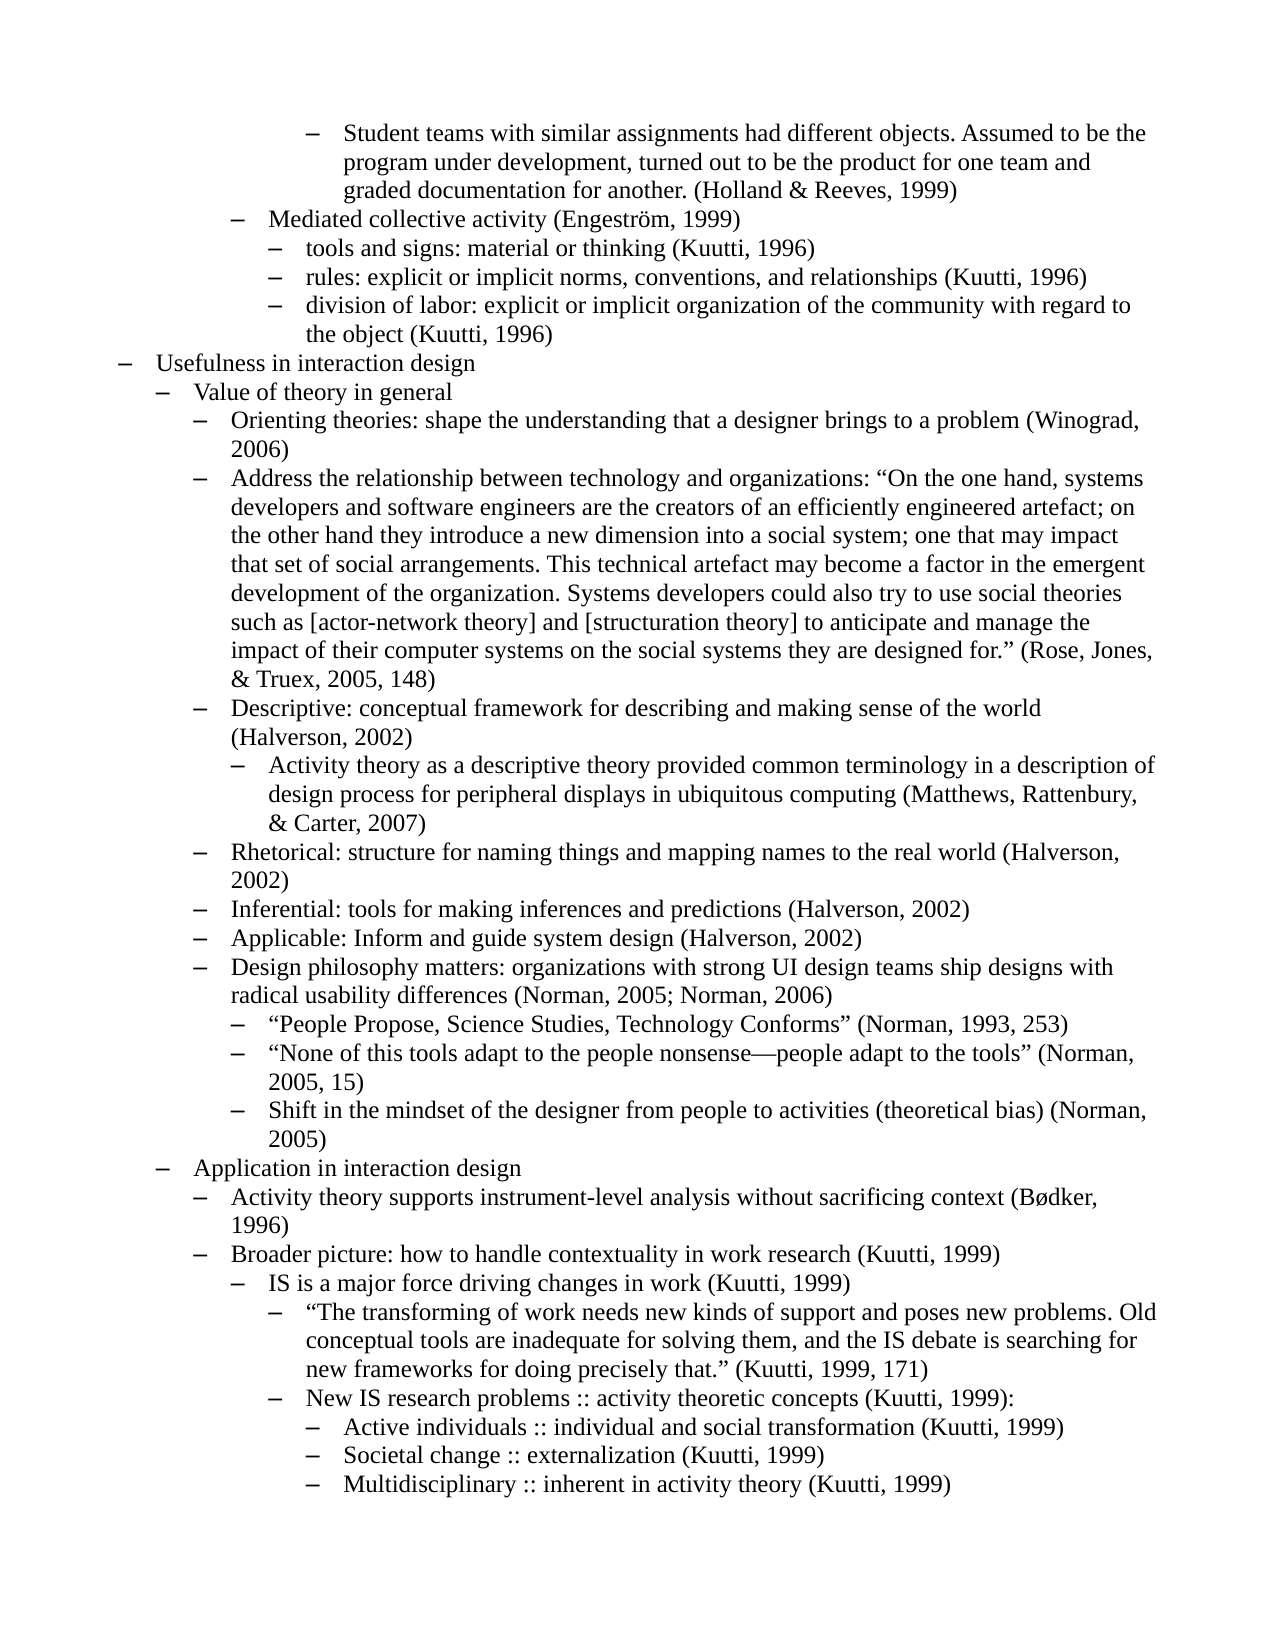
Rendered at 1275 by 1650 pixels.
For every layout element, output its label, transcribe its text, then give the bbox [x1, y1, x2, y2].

list Activity theory supports instrument-level analysis without sacrificing context (Bødker, 1996) [193, 1182, 1157, 1239]
list Activity theory as a descriptive theory provided common terminology in a description of design process for peripheral displays in ubiquitous computing (Matthews, Rattenbury, & Carter, 2007) [231, 751, 1157, 837]
list Applicable: Inform and guide system design (Halverson, 2002) [193, 923, 1157, 952]
list Multidisciplinary :: inherent in activity theory (Kuutti, 1999) [306, 1469, 1157, 1498]
list “None of this tools adapt to the people nonsense—people adapt to the tools” (Norman, 2005, 15) [231, 1038, 1157, 1096]
list Societal change :: externalization (Kuutti, 1999) [306, 1441, 1157, 1469]
list tools and signs: material or thinking (Kuutti, 1996) [268, 233, 1157, 262]
list “The transforming of work needs new kinds of support and poses new problems. Old conceptual tools are inadequate for solving them, and the IS debate is searching for new frameworks for doing precisely that.” (Kuutti, 1999, 171) [268, 1297, 1157, 1383]
list Descriptive: conceptual framework for describing and making sense of the world (Halverson, 2002) [193, 693, 1157, 751]
list Rhetorical: structure for naming things and mapping names to the real world (Halverson, 2002) [193, 837, 1157, 894]
list rules: explicit or implicit norms, conventions, and relationships (Kuutti, 1996) [268, 262, 1157, 291]
list IS is a major force driving changes in work (Kuutti, 1999) [231, 1268, 1157, 1297]
list Value of theory in general [156, 377, 1157, 406]
list Application in interaction design [156, 1153, 1157, 1182]
list Shift in the mindset of the designer from people to activities (theoretical bias) (Norman, 2005) [231, 1096, 1157, 1153]
list Design philosophy matters: organizations with strong UI design teams ship designs with radical usability differences (Norman, 2005; Norman, 2006) [193, 952, 1157, 1009]
list division of labor: explicit or implicit organization of the community with regard to the object (Kuutti, 1996) [268, 291, 1157, 348]
list Mediated collective activity (Engeström, 1999) [231, 204, 1157, 233]
list Address the relationship between technology and organizations: “On the one hand, systems developers and software engineers are the creators of an efficiently engineered artefact; on the other hand they introduce a new dimension into a social system; one that may impact that set of social arrangements. This technical artefact may become a factor in the emergent development of the organization. Systems developers could also try to use social theories such as [actor-network theory] and [structuration theory] to anticipate and manage the impact of their computer systems on the social systems they are designed for.” (Rose, Jones, & Truex, 2005, 148) [193, 463, 1157, 693]
list New IS research problems :: activity theoretic concepts (Kuutti, 1999): [268, 1383, 1157, 1412]
list Student teams with similar assignments had different objects. Assumed to be the program under development, turned out to be the product for one team and graded documentation for another. (Holland & Reeves, 1999) [306, 118, 1157, 204]
list Usefulness in interaction design [118, 348, 1157, 377]
list “People Propose, Science Studies, Technology Conforms” (Norman, 1993, 253) [231, 1009, 1157, 1038]
list Active individuals :: individual and social transformation (Kuutti, 1999) [306, 1412, 1157, 1441]
list Broader picture: how to handle contextuality in work research (Kuutti, 1999) [193, 1239, 1157, 1268]
list Orienting theories: shape the understanding that a designer brings to a problem (Winograd, 2006) [193, 406, 1157, 463]
list Inferential: tools for making inferences and predictions (Halverson, 2002) [193, 894, 1157, 923]
